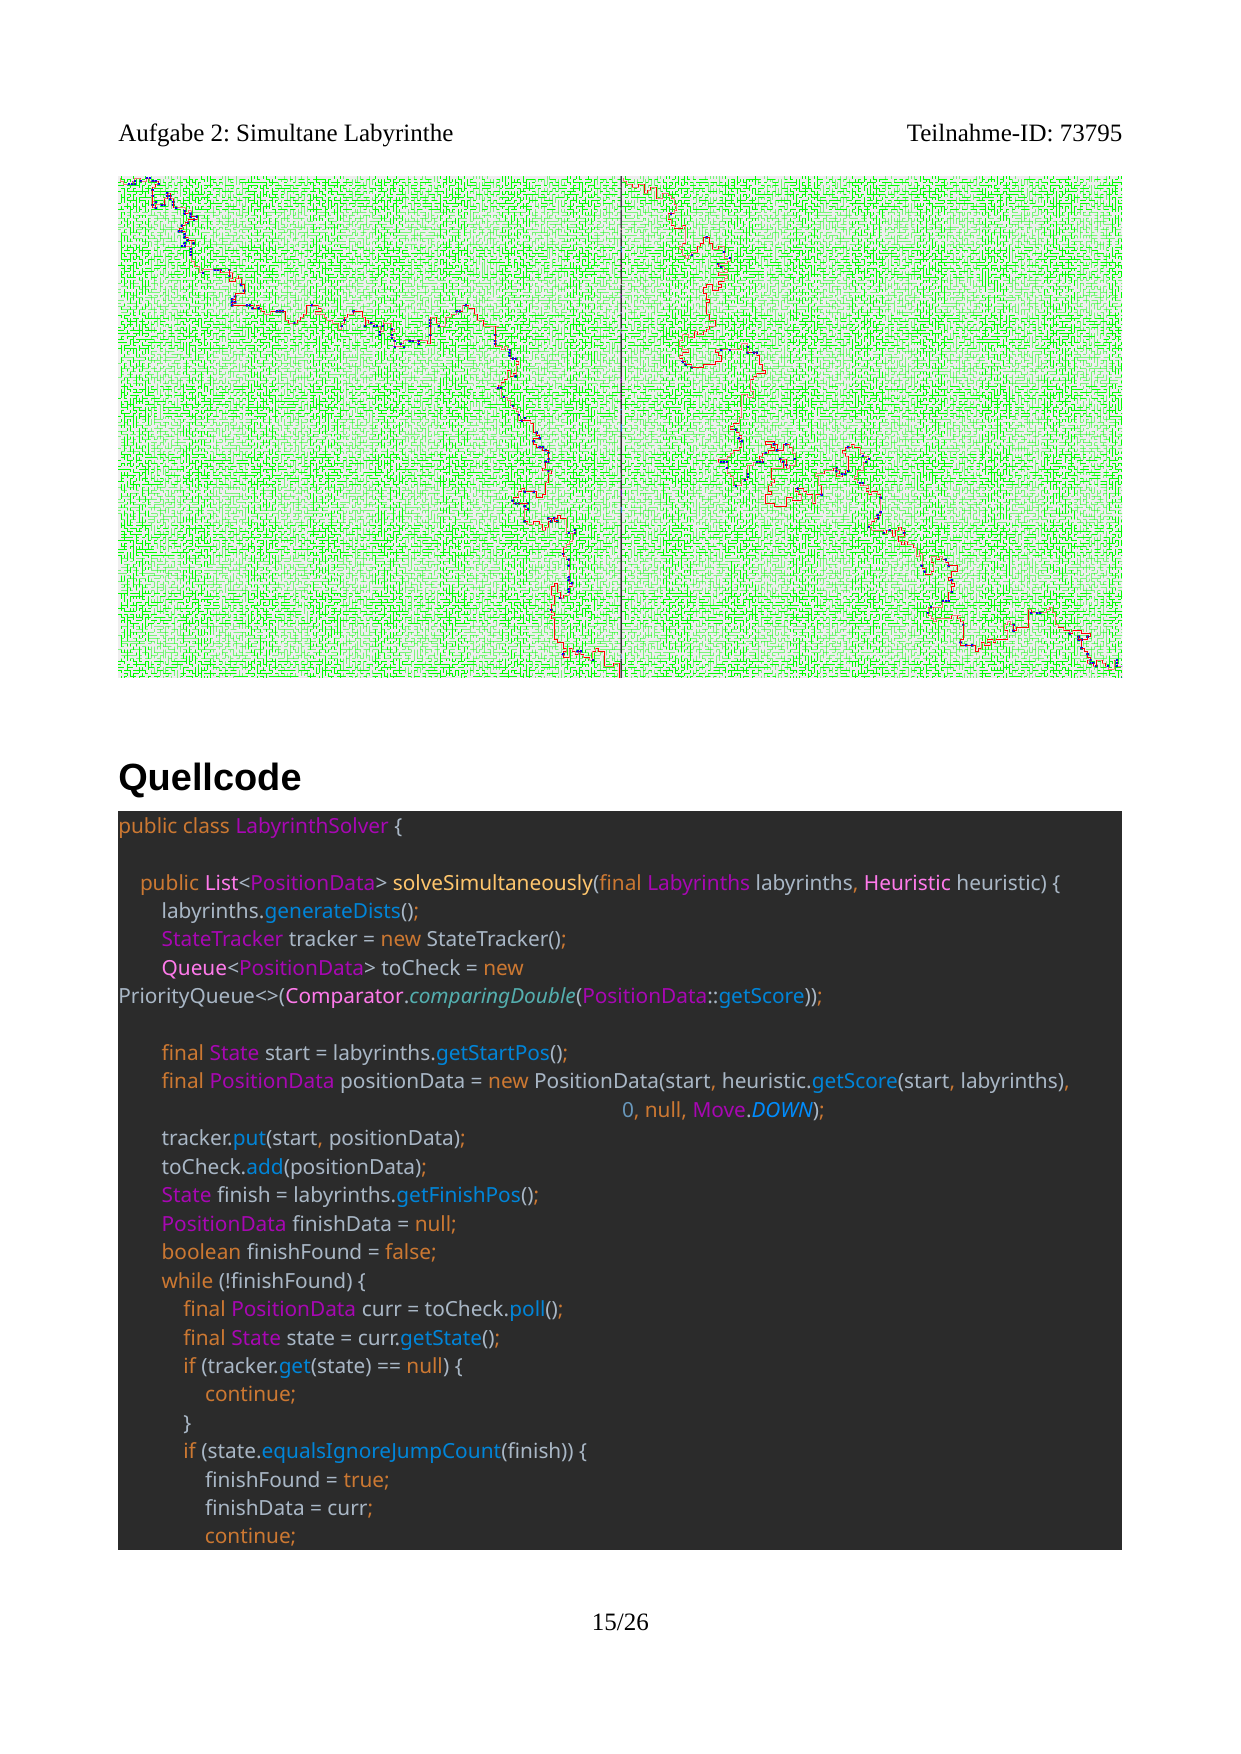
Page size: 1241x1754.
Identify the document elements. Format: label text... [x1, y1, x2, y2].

subtitle Quellcode [118, 754, 1122, 798]
picture [118, 176, 1123, 678]
text public class LabyrinthSolver { public List<PositionData> solveSimultaneously(final Labyrinths labyrinths, Heuristic heuristic) { labyrinths.generateDists(); [118, 811, 1122, 924]
text StateTracker tracker = new StateTracker(); Queue<PositionData> toCheck = new PriorityQueue<>(Comparator.comparingDouble(PositionData::getScore)); final State start = labyrinths.getStartPos(); final PositionData positionData = new PositionData(start, heuristic.getScore(start, labyrinths), 0, null, Move.DOWN); tracker.put(start, positionData); toCheck.add(positionData); State finish = labyrinths.getFinishPos(); PositionData finishData = null; boolean finishFound = false; while (!finishFound) { final PositionData curr = toCheck.poll(); final State state = curr.getState(); if (tracker.get(state) == null) { continue; } if (state.equalsIgnoreJumpCount(finish)) { finishFound = true; finishData = curr; continue; [118, 924, 1122, 1550]
